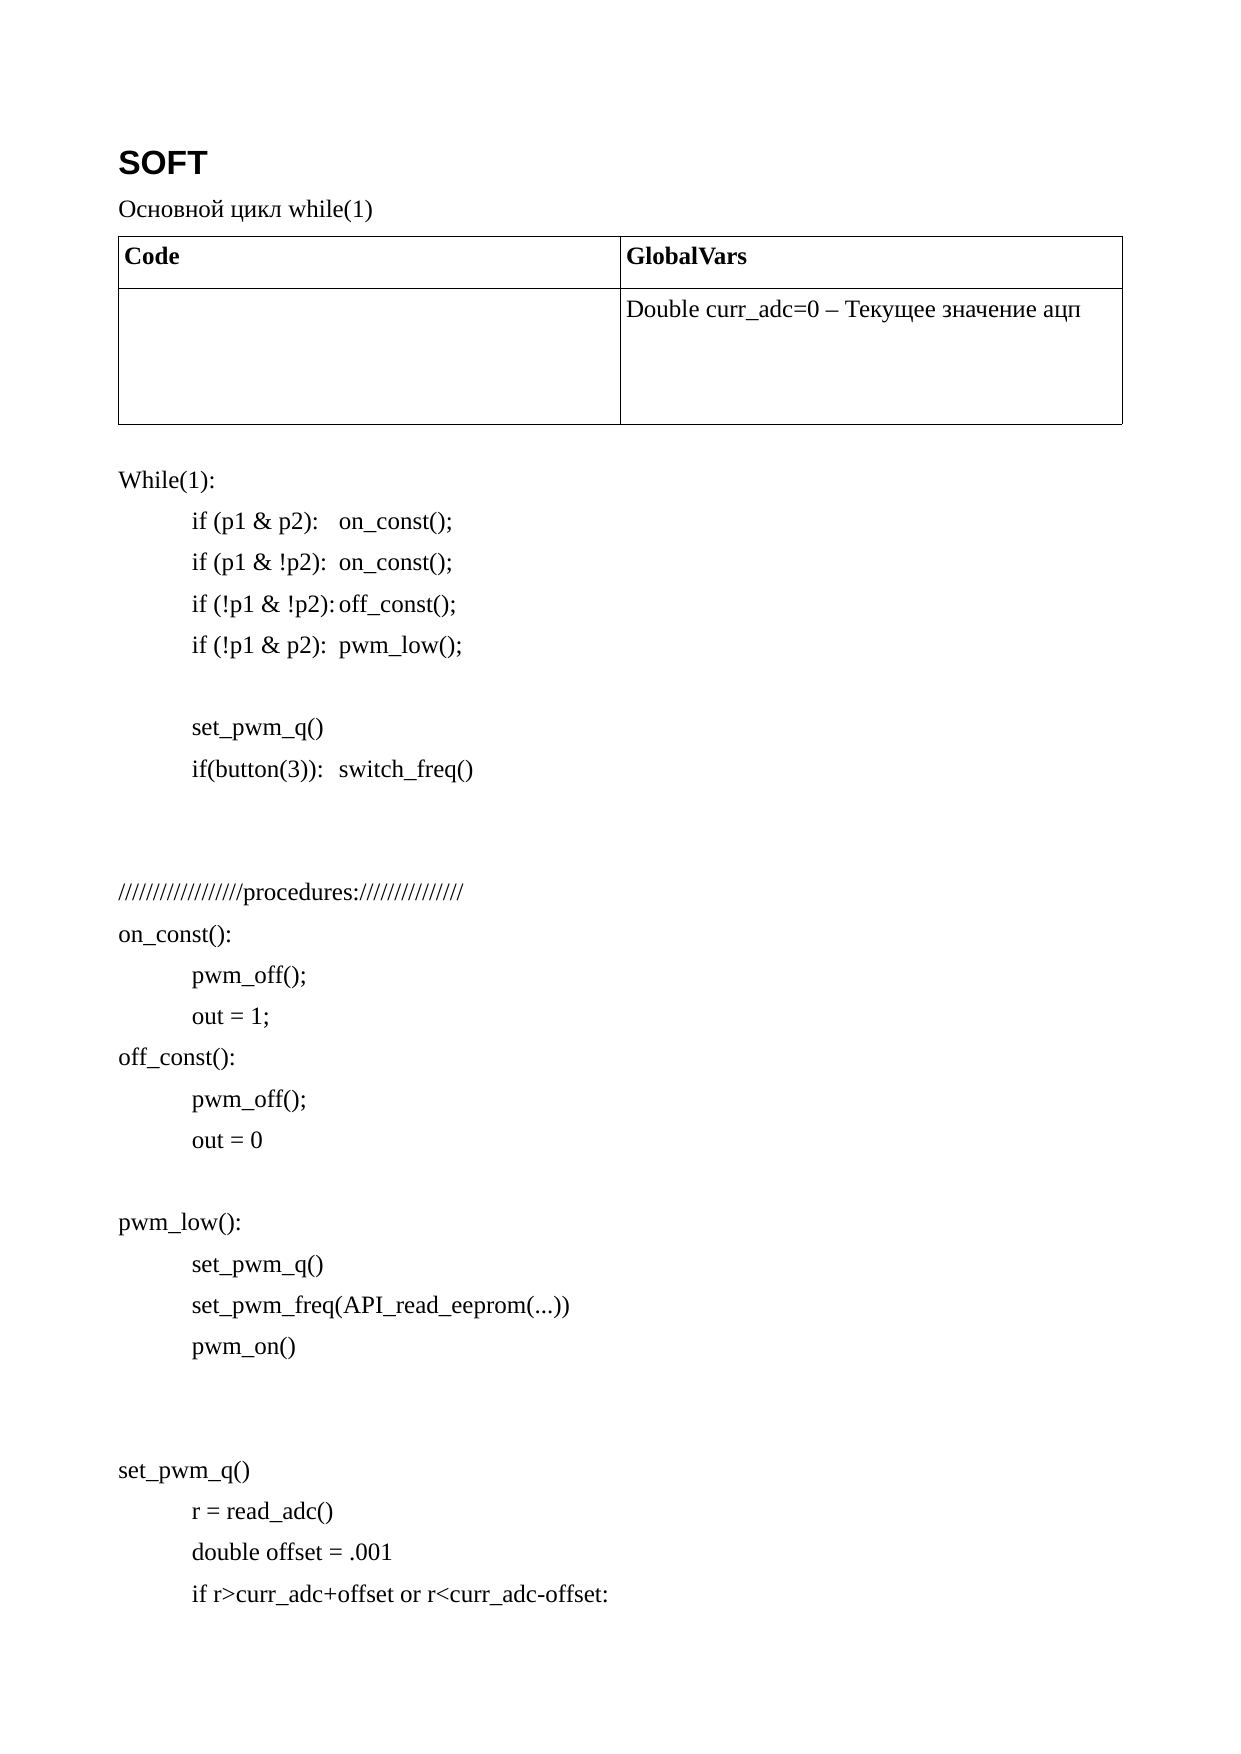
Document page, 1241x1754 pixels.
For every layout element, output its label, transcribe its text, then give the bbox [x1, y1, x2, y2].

text Основной цикл while(1) [118, 194, 1122, 223]
table_header GlobalVars [621, 237, 1122, 288]
table_cell Double curr_adc=0 – Текущее значение ацп [621, 289, 1122, 424]
table_header Code [119, 237, 620, 288]
text //////////////////procedures://///////////// [118, 877, 1122, 906]
text r = read_adc() [118, 1496, 1122, 1525]
text set_pwm_q() [118, 1455, 1122, 1484]
text if(button(3)): switch_freq() [118, 754, 1122, 782]
text if (p1 & !p2): on_const(); [118, 547, 1122, 576]
text on_const(): [118, 919, 1122, 947]
text double offset = .001 [118, 1537, 1122, 1566]
text pwm_low(): [118, 1207, 1122, 1236]
text While(1): [118, 465, 1122, 494]
text if (p1 & p2): on_const(); [118, 506, 1122, 535]
table_cell [119, 289, 620, 424]
text if (!p1 & p2): pwm_low(); [118, 630, 1122, 659]
text set_pwm_freq(API_read_eeprom(...)) [118, 1290, 1122, 1319]
text off_const(): [118, 1042, 1122, 1071]
text set_pwm_q() [118, 712, 1122, 741]
text out = 0 [118, 1125, 1122, 1154]
text set_pwm_q() [118, 1249, 1122, 1277]
text pwm_on() [118, 1331, 1122, 1360]
subtitle SOFT [118, 143, 1122, 182]
text pwm_off(); [118, 960, 1122, 989]
text if (!p1 & !p2): off_const(); [118, 589, 1122, 617]
text out = 1; [118, 1001, 1122, 1030]
text pwm_off(); [118, 1084, 1122, 1112]
text if r>curr_adc+offset or r<curr_adc-offset: [118, 1579, 1122, 1607]
